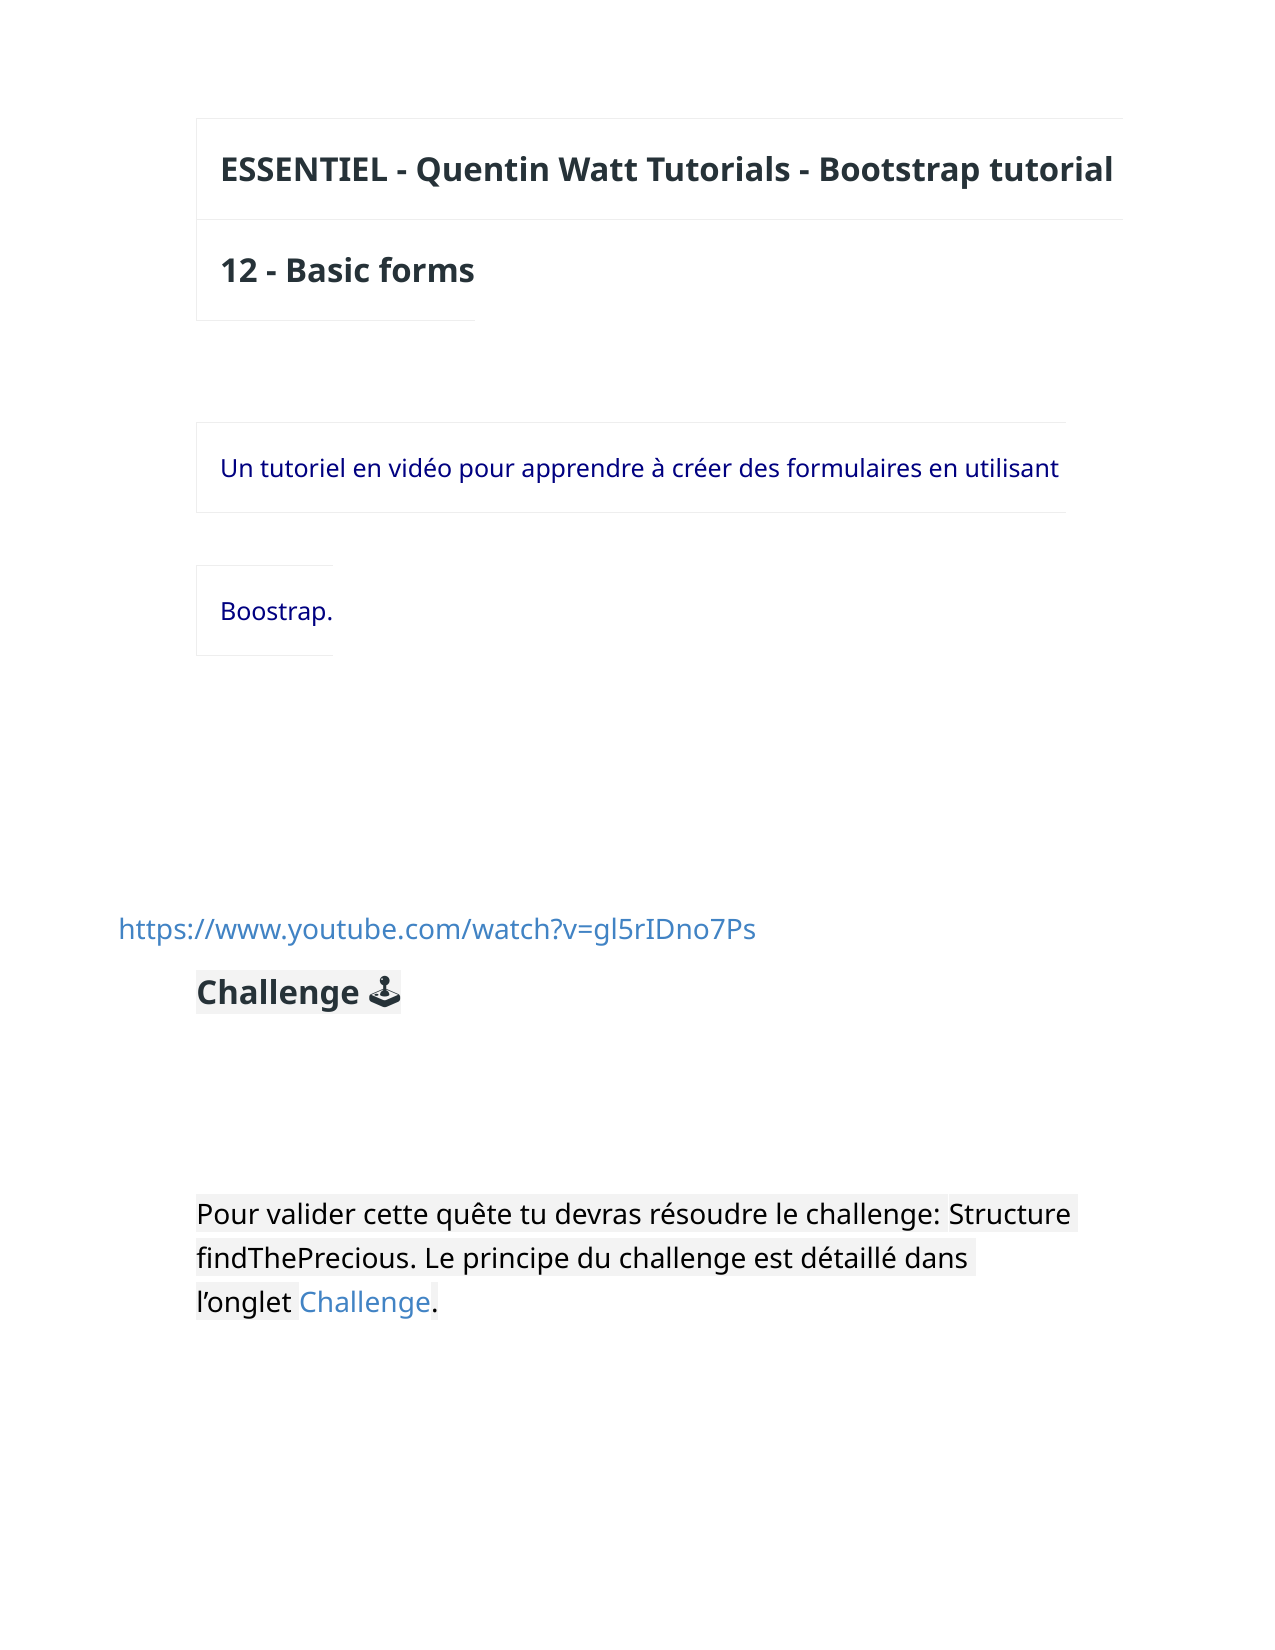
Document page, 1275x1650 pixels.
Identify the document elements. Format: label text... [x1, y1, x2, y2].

subtitle ESSENTIEL - Quentin Watt Tutorials - Bootstrap tutorial 12 - Basic forms [197, 118, 1157, 320]
subtitle Challenge ️🕹️ [196, 969, 1157, 1014]
text https://www.youtube.com/watch?v=gl5rIDno7Ps [118, 909, 1157, 947]
text Pour valider cette quête tu devras résoudre le challenge: Structure findThePrecious. Le principe du challenge est détaillé dans l’onglet Challenge. [196, 1194, 1157, 1320]
text Un tutoriel en vidéo pour apprendre à créer des formulaires en utilisant Boostrap. [196, 422, 1157, 656]
